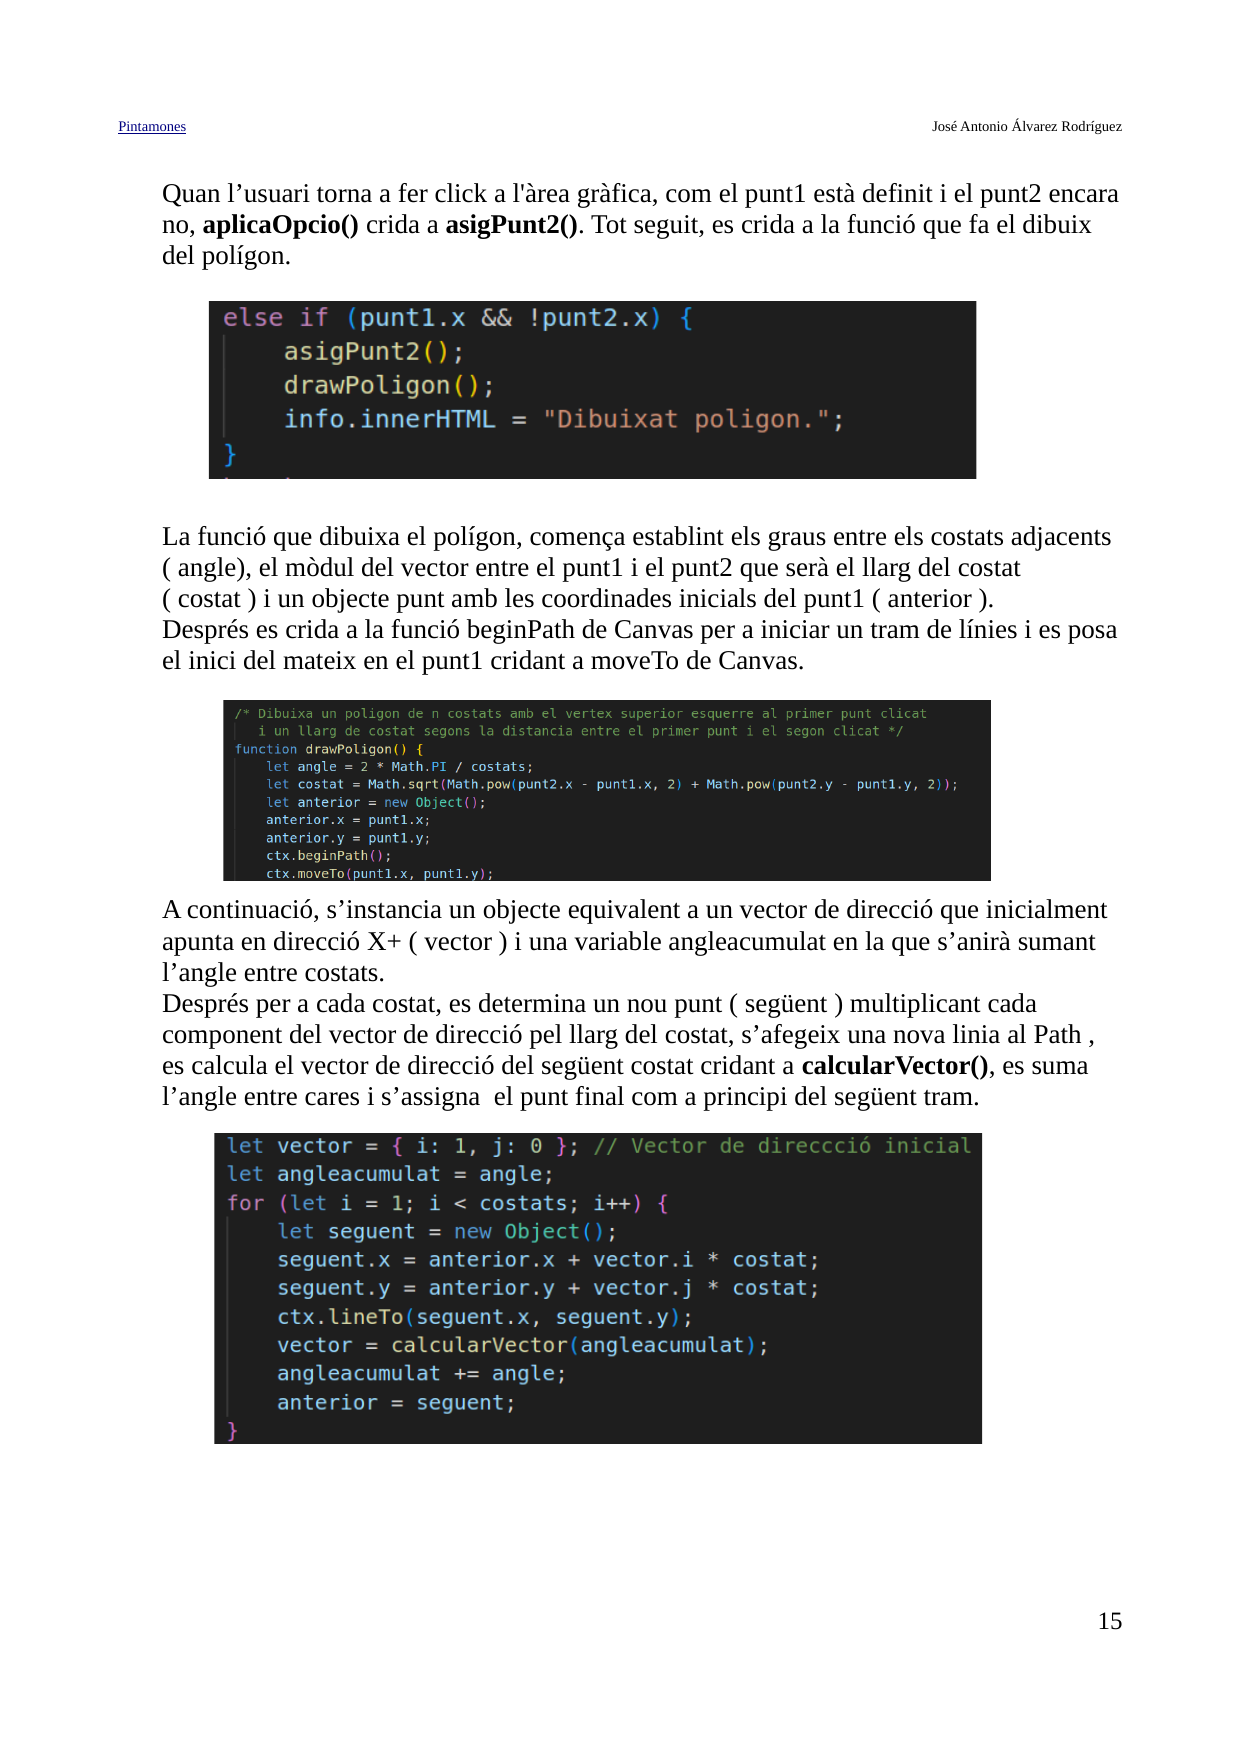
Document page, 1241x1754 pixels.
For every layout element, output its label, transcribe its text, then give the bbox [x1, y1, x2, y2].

text A continuació, s’instancia un objecte equivalent a un vector de direcció que inicialment apunta en direcció X+ ( vector ) i una variable angleacumulat en la que s’anirà sumant l’angle entre costats. [162, 893, 1122, 987]
text La funció que dibuixa el polígon, comença establint els graus entre els costats adjacents ( angle), el mòdul del vector entre el punt1 i el punt2 que serà el llarg del costat ( costat ) i un objecte punt amb les coordinades inicials del punt1 ( anterior ). [162, 520, 1122, 613]
text Després per a cada costat, es determina un nou punt ( següent ) multiplicant cada component del vector de direcció pel llarg del costat, s’afegeix una nova linia al Path , es calcula el vector de direcció del següent costat cridant a calcularVector(), es suma l’angle entre cares i s’assigna el punt final com a principi del següent tram. [162, 987, 1122, 1111]
text Després es crida a la funció beginPath de Canvas per a iniciar un tram de línies i es posa el inici del mateix en el punt1 cridant a moveTo de Canvas. [162, 613, 1122, 675]
picture [214, 1133, 983, 1444]
text Quan l’usuari torna a fer click a l'àrea gràfica, com el punt1 està definit i el punt2 encara no, aplicaOpcio() crida a asigPunt2(). Tot seguit, es crida a la funció que fa el dibuix del polígon. [162, 177, 1122, 271]
picture [223, 700, 991, 881]
picture [208, 301, 977, 479]
